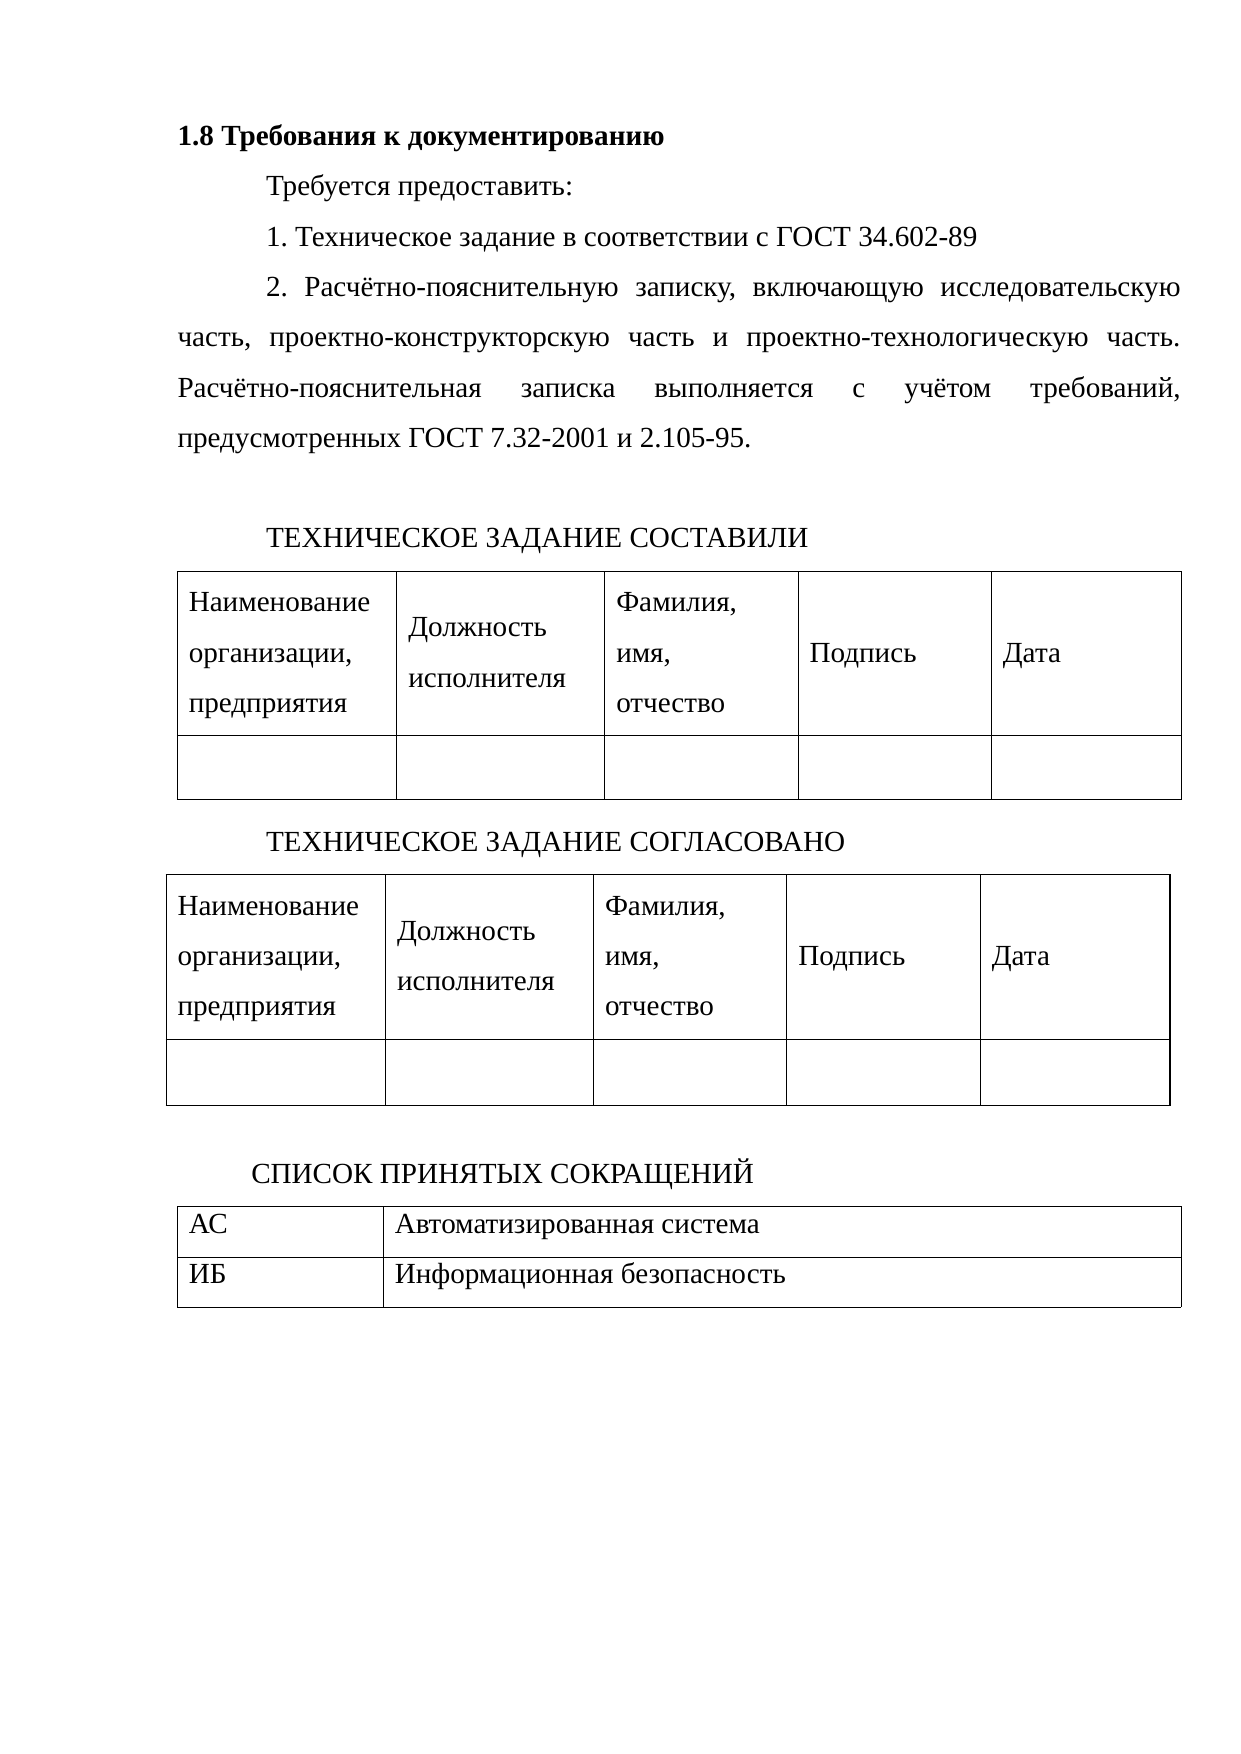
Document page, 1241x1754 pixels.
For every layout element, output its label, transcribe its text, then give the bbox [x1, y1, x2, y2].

text Требуется предоставить: [177, 168, 1181, 202]
table_cell ИБ [178, 1258, 383, 1307]
text СПИСОК ПРИНЯТЫХ СОКРАЩЕНИЙ [177, 1156, 1181, 1189]
table_header Наименование организации, предприятия [167, 875, 385, 1038]
table_cell [594, 1040, 786, 1104]
table_header Дата [992, 572, 1181, 735]
table_cell [605, 736, 798, 799]
table_cell [386, 1040, 593, 1104]
table_cell [799, 736, 991, 799]
table_header Дата [981, 875, 1169, 1038]
table_cell [992, 736, 1181, 799]
table_header Фамилия, имя, отчество [594, 875, 786, 1038]
table_header Подпись [787, 875, 980, 1038]
table_cell [981, 1040, 1169, 1104]
table_header Фамилия, имя, отчество [605, 572, 798, 735]
subtitle Требования к документированию [177, 118, 1181, 152]
table_header Подпись [799, 572, 991, 735]
text ТЕХНИЧЕСКОЕ ЗАДАНИЕ СОГЛАСОВАНО [177, 824, 1181, 857]
text 2. Расчётно-пояснительную записку, включающую исследовательскую часть, проектно-конструкторскую часть и проектно-технологическую часть. Расчётно-пояснительная записка выполняется с учётом требований, предусмотренных ГОСТ 7.32-2001 и 2.105-95. [177, 269, 1181, 453]
table_cell [167, 1040, 385, 1104]
text ТЕХНИЧЕСКОЕ ЗАДАНИЕ СОСТАВИЛИ [177, 521, 1181, 554]
table_header Должность исполнителя [386, 875, 593, 1038]
table_cell [787, 1040, 980, 1104]
text 1. Техническое задание в соответствии с ГОСТ 34.602-89 [177, 219, 1181, 252]
table_cell [397, 736, 604, 799]
table_header Должность исполнителя [397, 572, 604, 735]
table_header АС [178, 1207, 383, 1257]
table_cell Информационная безопасность [384, 1258, 1181, 1307]
table_header Наименование организации, предприятия [178, 572, 396, 735]
table_header Автоматизированная система [384, 1207, 1181, 1257]
table_cell [178, 736, 396, 799]
